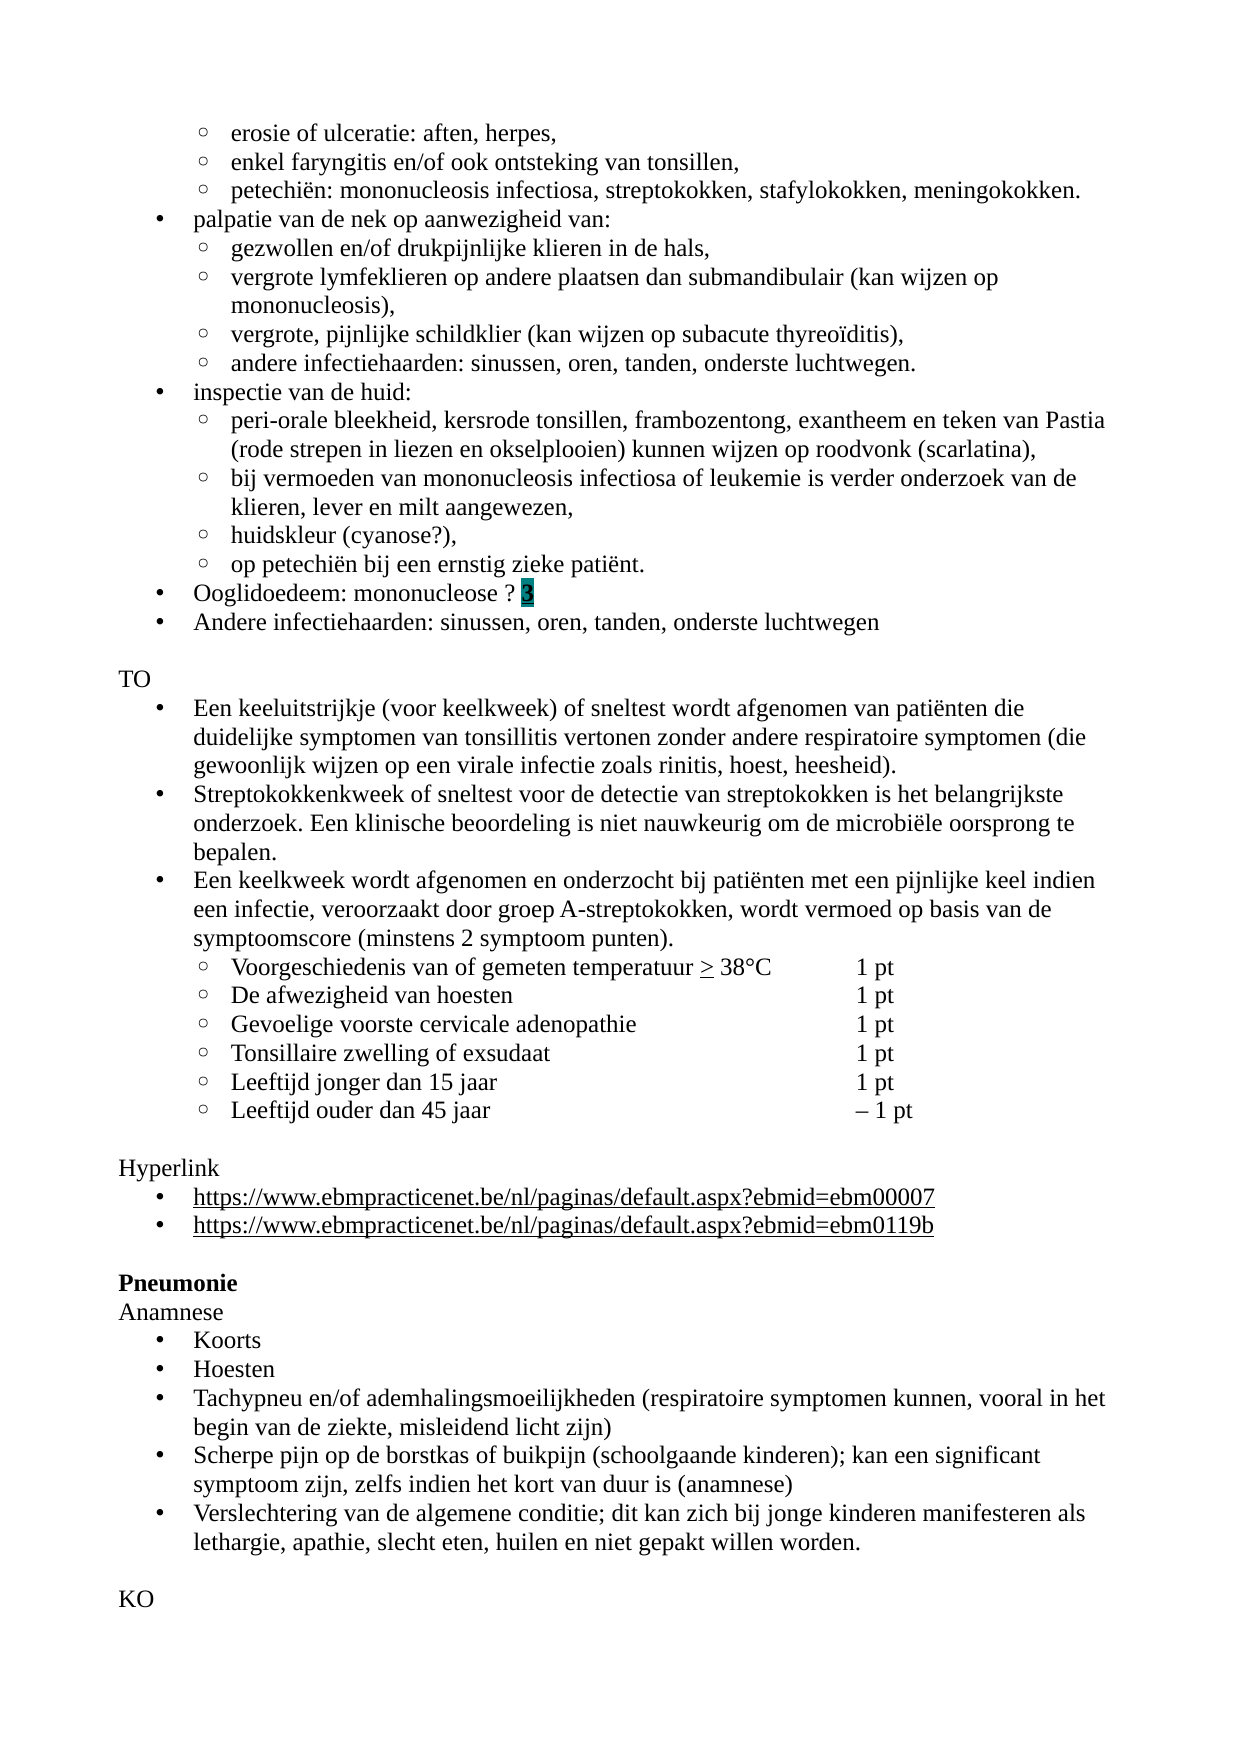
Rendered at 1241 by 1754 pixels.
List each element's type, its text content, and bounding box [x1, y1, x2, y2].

list andere infectiehaarden: sinussen, oren, tanden, onderste luchtwegen. [193, 348, 1122, 377]
text KO [118, 1584, 1122, 1613]
list De afwezigheid van hoesten 1 pt [193, 981, 1122, 1009]
text TO [118, 664, 1122, 693]
list Hoesten [156, 1354, 1122, 1383]
list Voorgeschiedenis van of gemeten temperatuur > 38°C 1 pt [193, 952, 1122, 981]
text Pneumonie [118, 1268, 1122, 1297]
list peri-orale bleekheid, kersrode tonsillen, frambozentong, exantheem en teken van Pastia (rode strepen in liezen en okselplooien) kunnen wijzen op roodvonk (scarlatina), [193, 406, 1122, 463]
list petechiën: mononucleosis infectiosa, streptokokken, stafylokokken, meningokokken. [193, 176, 1122, 204]
list https://www.ebmpracticenet.be/nl/paginas/default.aspx?ebmid=ebm00007 [156, 1182, 1122, 1211]
list Gevoelige voorste cervicale adenopathie 1 pt [193, 1009, 1122, 1038]
text Anamnese [118, 1297, 1122, 1326]
list Leeftijd jonger dan 15 jaar 1 pt [193, 1067, 1122, 1096]
list Verslechtering van de algemene conditie; dit kan zich bij jonge kinderen manifesteren als lethargie, apathie, slecht eten, huilen en niet gepakt willen worden. [156, 1498, 1122, 1556]
list Leeftijd ouder dan 45 jaar – 1 pt [193, 1096, 1122, 1124]
list Koorts [156, 1326, 1122, 1354]
list Tachypneu en/of ademhalingsmoeilijkheden (respiratoire symptomen kunnen, vooral in het begin van de ziekte, misleidend licht zijn) [156, 1383, 1122, 1441]
list palpatie van de nek op aanwezigheid van: [156, 204, 1122, 233]
list Een keelkweek wordt afgenomen en onderzocht bij patiënten met een pijnlijke keel indien een infectie, veroorzaakt door groep A-streptokokken, wordt vermoed op basis van de symptoomscore (minstens 2 symptoom punten). [156, 866, 1122, 952]
list op petechiën bij een ernstig zieke patiënt. [193, 549, 1122, 578]
list erosie of ulceratie: aften, herpes, [193, 118, 1122, 147]
list inspectie van de huid: [156, 377, 1122, 406]
list bij vermoeden van mononucleosis infectiosa of leukemie is verder onderzoek van de klieren, lever en milt aangewezen, [193, 463, 1122, 521]
list gezwollen en/of drukpijnlijke klieren in de hals, [193, 233, 1122, 262]
list Tonsillaire zwelling of exsudaat 1 pt [193, 1038, 1122, 1067]
list enkel faryngitis en/of ook ontsteking van tonsillen, [193, 147, 1122, 176]
text Hyperlink [118, 1153, 1122, 1182]
list vergrote, pijnlijke schildklier (kan wijzen op subacute thyreoïditis), [193, 319, 1122, 348]
list vergrote lymfeklieren op andere plaatsen dan submandibulair (kan wijzen op mononucleosis), [193, 262, 1122, 319]
list Scherpe pijn op de borstkas of buikpijn (schoolgaande kinderen); kan een significant symptoom zijn, zelfs indien het kort van duur is (anamnese) [156, 1441, 1122, 1498]
list https://www.ebmpracticenet.be/nl/paginas/default.aspx?ebmid=ebm0119b [156, 1211, 1122, 1239]
list Andere infectiehaarden: sinussen, oren, tanden, onderste luchtwegen [156, 607, 1122, 636]
list Streptokokkenkweek of sneltest voor de detectie van streptokokken is het belangrijkste onderzoek. Een klinische beoordeling is niet nauwkeurig om de microbiële oorsprong te bepalen. [156, 779, 1122, 866]
list huidskleur (cyanose?), [193, 521, 1122, 549]
list Een keeluitstrijkje (voor keelkweek) of sneltest wordt afgenomen van patiënten die duidelijke symptomen van tonsillitis vertonen zonder andere respiratoire symptomen (die gewoonlijk wijzen op een virale infectie zoals rinitis, hoest, heesheid). [156, 693, 1122, 779]
list Ooglidoedeem: mononucleose ? 3 [156, 578, 1122, 607]
